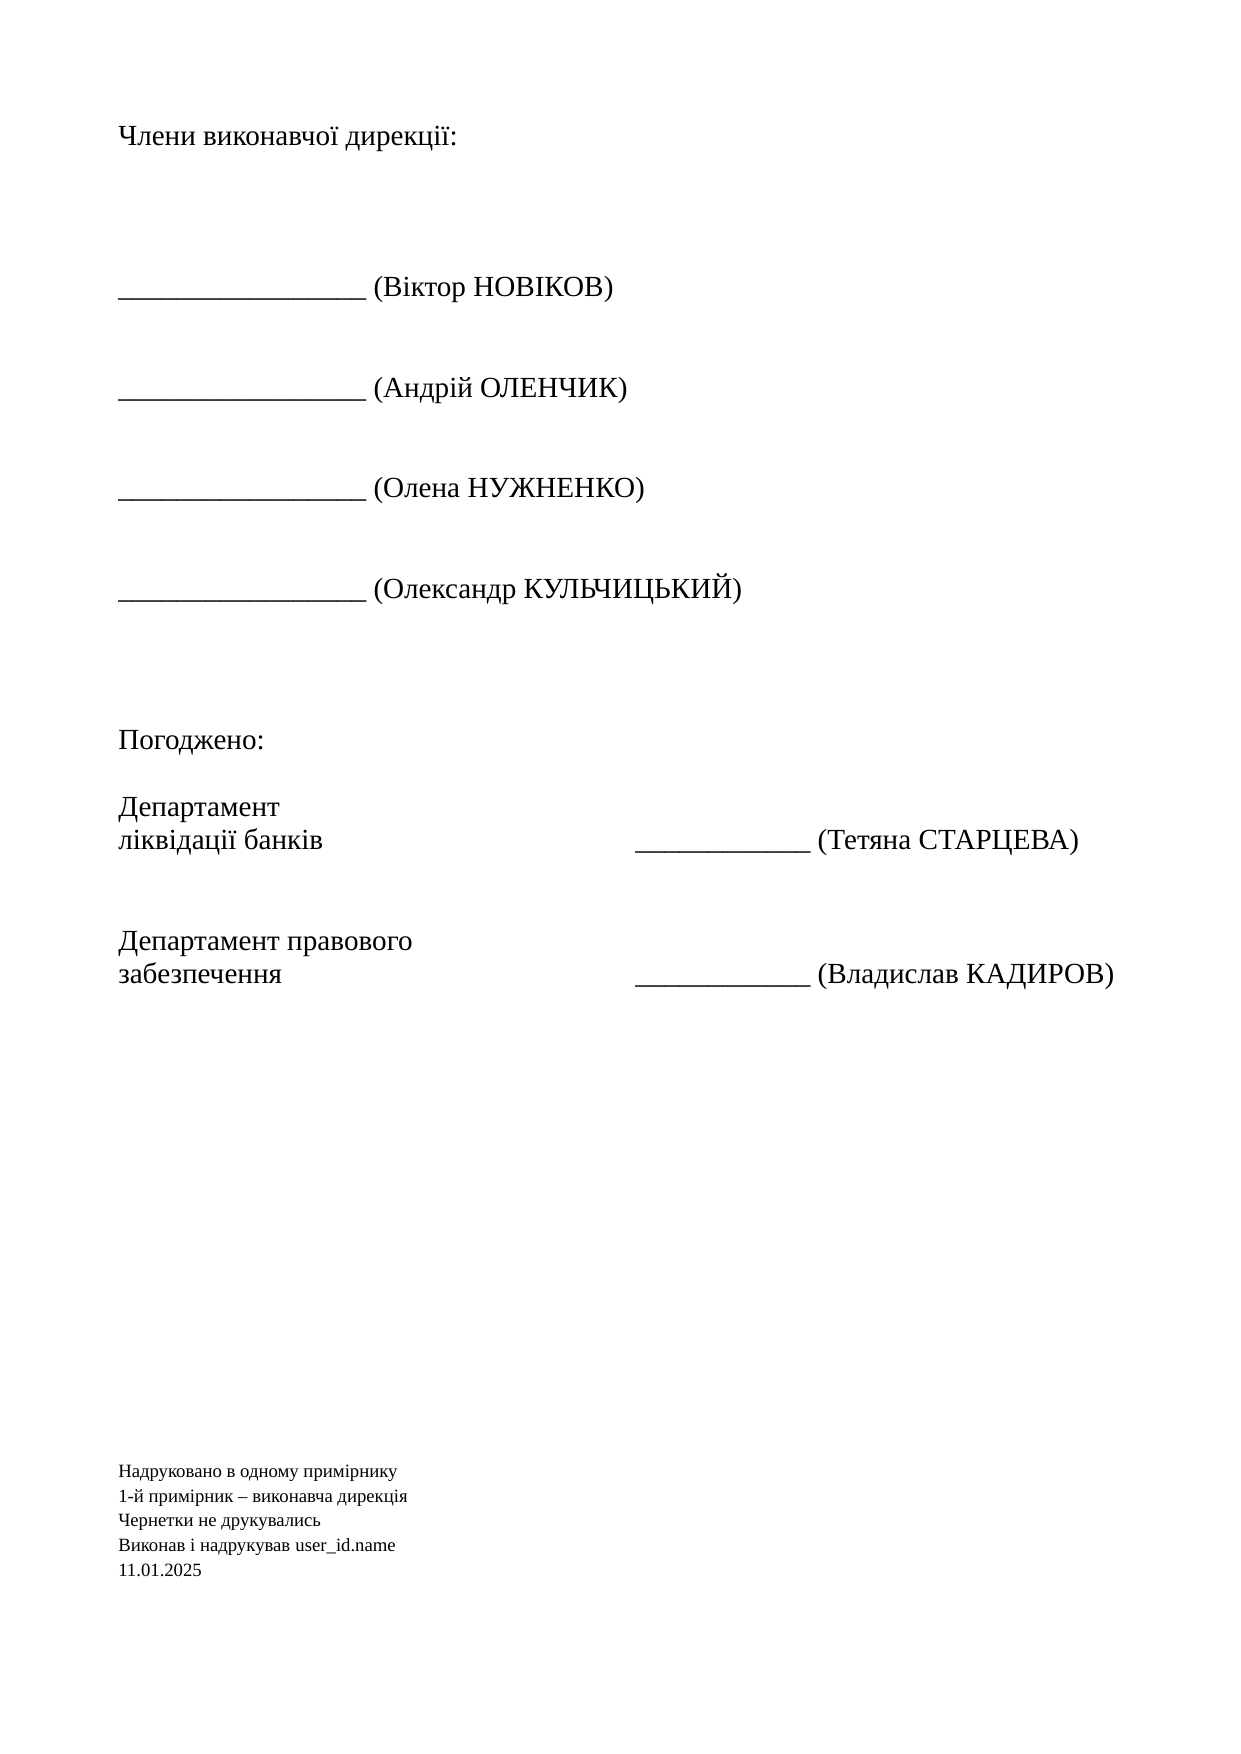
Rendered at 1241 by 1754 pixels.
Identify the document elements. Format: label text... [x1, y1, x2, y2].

text Члени виконавчої дирекції: [118, 118, 1122, 152]
text забезпечення ____________ (Владислав КАДИРОВ) [118, 957, 1122, 990]
text Чернетки не друкувались [118, 1509, 1122, 1531]
text 1-й примірник – виконавча дирекція [118, 1484, 1122, 1506]
text Департамент [118, 789, 1122, 822]
text _________________ (Віктор НОВІКОВ) [118, 269, 1122, 303]
text 11.01.2025 [118, 1559, 1122, 1581]
text _________________ (Олена НУЖНЕНКО) [118, 470, 1122, 504]
text Виконав і надрукував user_id.name [118, 1534, 1122, 1556]
text ліквідації банків ____________ (Тетяна СТАРЦЕВА) [118, 822, 1122, 856]
text _________________ (Олександр КУЛЬЧИЦЬКИЙ) [118, 571, 1122, 604]
text _________________ (Андрій ОЛЕНЧИК) [118, 370, 1122, 403]
text Погоджено: [118, 722, 1122, 755]
text Надруковано в одному примірнику [118, 1460, 1122, 1481]
text Департамент правового [118, 923, 1122, 957]
